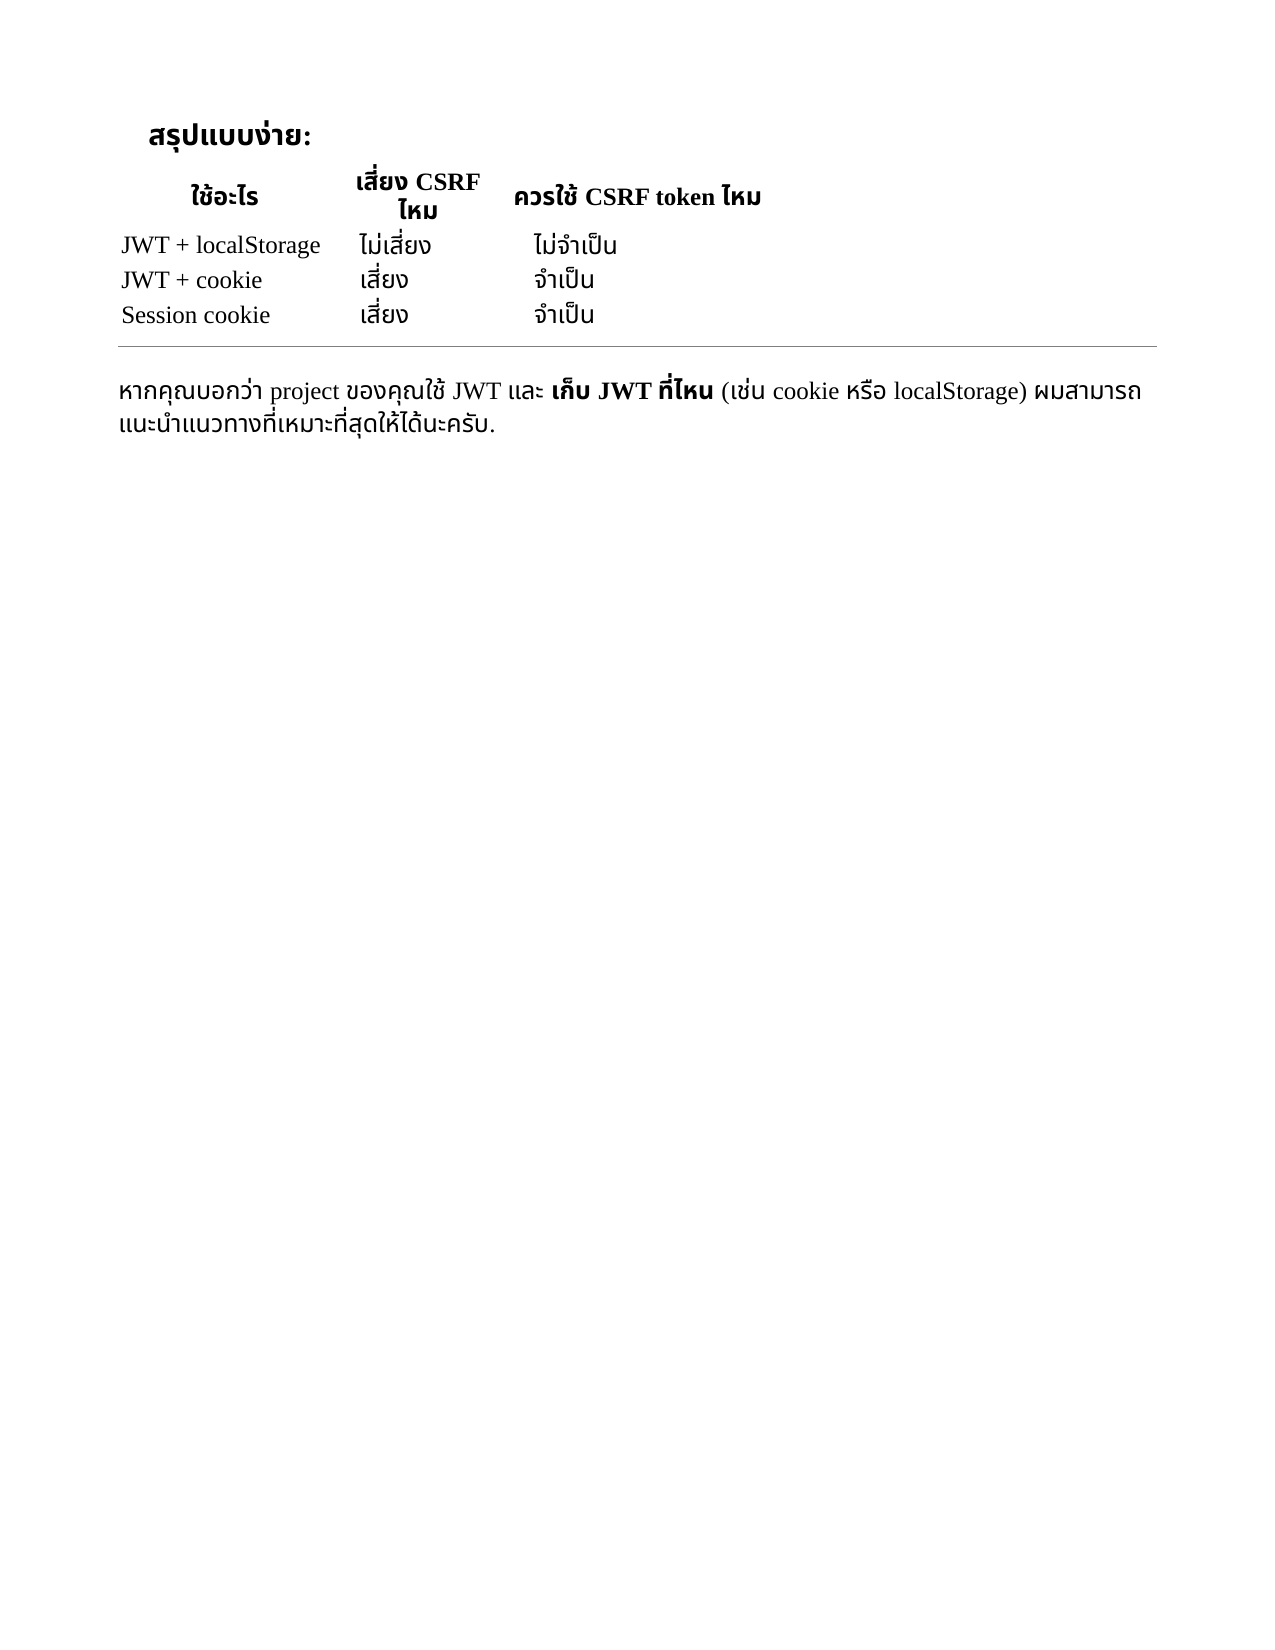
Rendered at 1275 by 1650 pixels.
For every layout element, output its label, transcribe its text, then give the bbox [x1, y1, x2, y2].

table_cell JWT + cookie [118, 263, 331, 297]
table_cell ❌ ไม่เสี่ยง [331, 228, 505, 262]
table_cell ✅ จำเป็น [505, 263, 770, 297]
table_cell ✅ เสี่ยง [331, 263, 505, 297]
table_header ควรใช้ CSRF token ไหม [505, 164, 770, 228]
text หากคุณบอกว่า project ของคุณใช้ JWT และ เก็บ JWT ที่ไหน (เช่น cookie หรือ localStorage) ผมสามารถแนะนำแนวทางที่เหมาะที่สุดให้ได้นะครับ. [118, 376, 1157, 438]
table_cell ✅ เสี่ยง [331, 297, 505, 332]
table_cell ✅ จำเป็น [505, 297, 770, 332]
table_cell Session cookie [118, 297, 331, 332]
table_header ใช้อะไร [118, 164, 331, 228]
table_cell ❌ ไม่จำเป็น [505, 228, 770, 262]
table_cell JWT + localStorage [118, 228, 331, 262]
table_header เสี่ยง CSRF ไหม [331, 164, 505, 228]
subtitle 🔐 สรุปแบบง่าย: [118, 118, 1157, 152]
